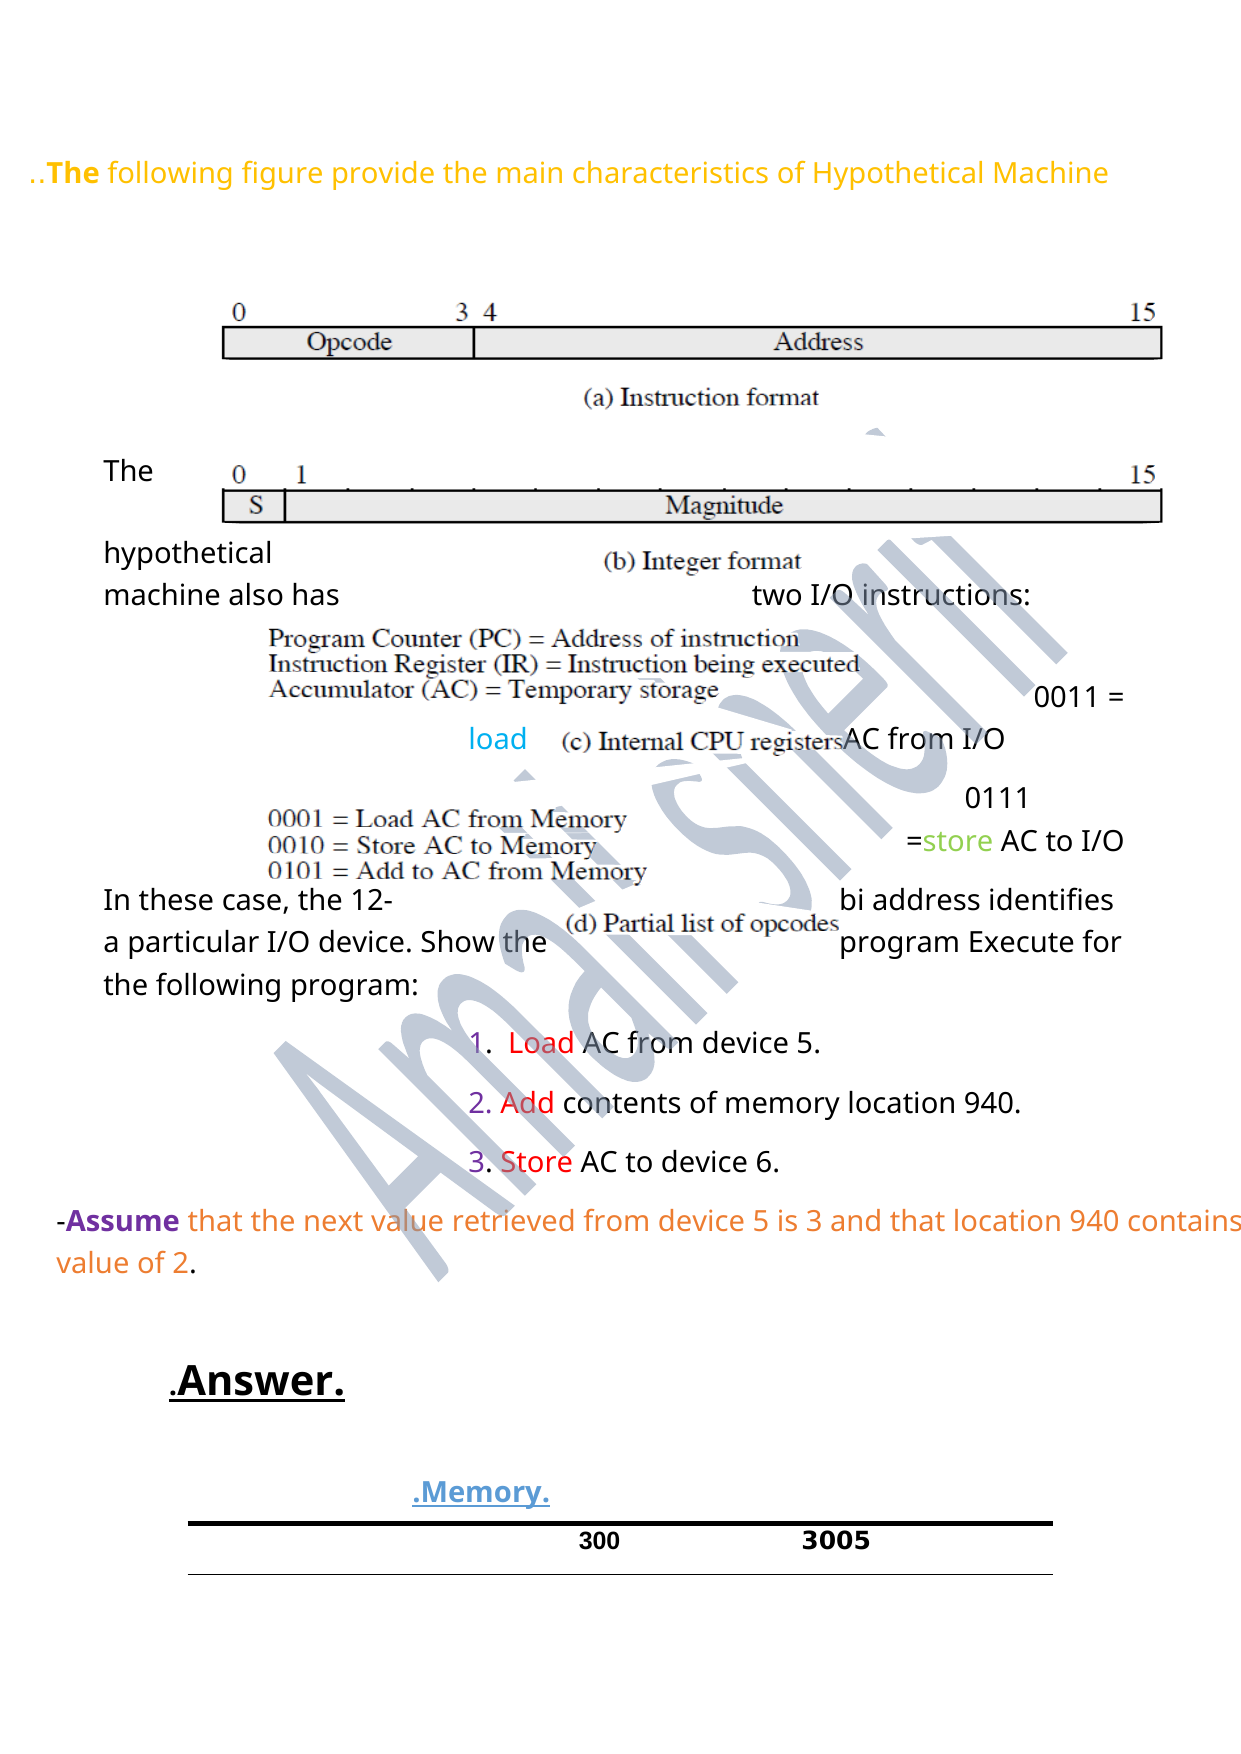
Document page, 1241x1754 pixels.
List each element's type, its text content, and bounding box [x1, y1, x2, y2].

text The hypothetical machine also has two I/O instructions: [103, 450, 683, 614]
table_header 3005 [620, 1526, 1053, 1574]
text 0011 = load AC from I/O [468, 702, 716, 758]
text 0011 = load AC from I/O [477, 647, 780, 651]
text [674, 777, 817, 859]
text 0011 = load AC from I/O [662, 673, 825, 735]
text In these case, the 12-bi address identifies a particular I/O device. Show the program Execute for the following program: [571, 935, 673, 1003]
text 1. Load AC from device 5. [589, 1023, 637, 1058]
text 1. Load AC from device 5. [468, 1023, 544, 1062]
text 1. Load AC from device 5. [531, 1023, 596, 1062]
text [563, 786, 766, 859]
text -Assume that the next value retrieved from device 5 is 3 and that location 940 contains a value of 2. [56, 1200, 437, 1282]
text 2. Add contents of memory location 940. [513, 1082, 1125, 1122]
text 0011 = load AC from I/O [804, 672, 862, 712]
list .Answer. [169, 1351, 1125, 1408]
list The following figure provide the main characteristics of Hypothetical Machine.. [28, 153, 1172, 192]
text In these case, the 12-bi address identifies a particular I/O device. Show the program Execute for the following program: [641, 879, 790, 904]
text 0111 =store AC to I/O [761, 777, 1125, 859]
text In these case, the 12-bi address identifies a particular I/O device. Show the program Execute for the following program: [631, 879, 1125, 1003]
text 3. Store AC to device 6. [468, 1141, 509, 1181]
list .Memory. [402, 1472, 560, 1511]
table_header 300 [188, 1526, 620, 1574]
text 2. Add contents of memory location 940. [468, 1082, 527, 1122]
text 1. Load AC from device 5. [654, 1023, 1125, 1062]
text The hypothetical machine also has two I/O instructions: [892, 539, 1004, 614]
text 3. Store AC to device 6. [495, 1141, 1125, 1181]
text 0011 = load AC from I/O [827, 634, 1125, 758]
text -Assume that the next value retrieved from device 5 is 3 and that location 940 contains a value of 2. [406, 1200, 1240, 1282]
text The hypothetical machine also has two I/O instructions: [696, 540, 940, 614]
text [468, 777, 516, 786]
text In these case, the 12-bi address identifies a particular I/O device. Show the program Execute for the following program: [103, 879, 583, 1003]
text The hypothetical machine also has two I/O instructions: [952, 525, 1125, 614]
